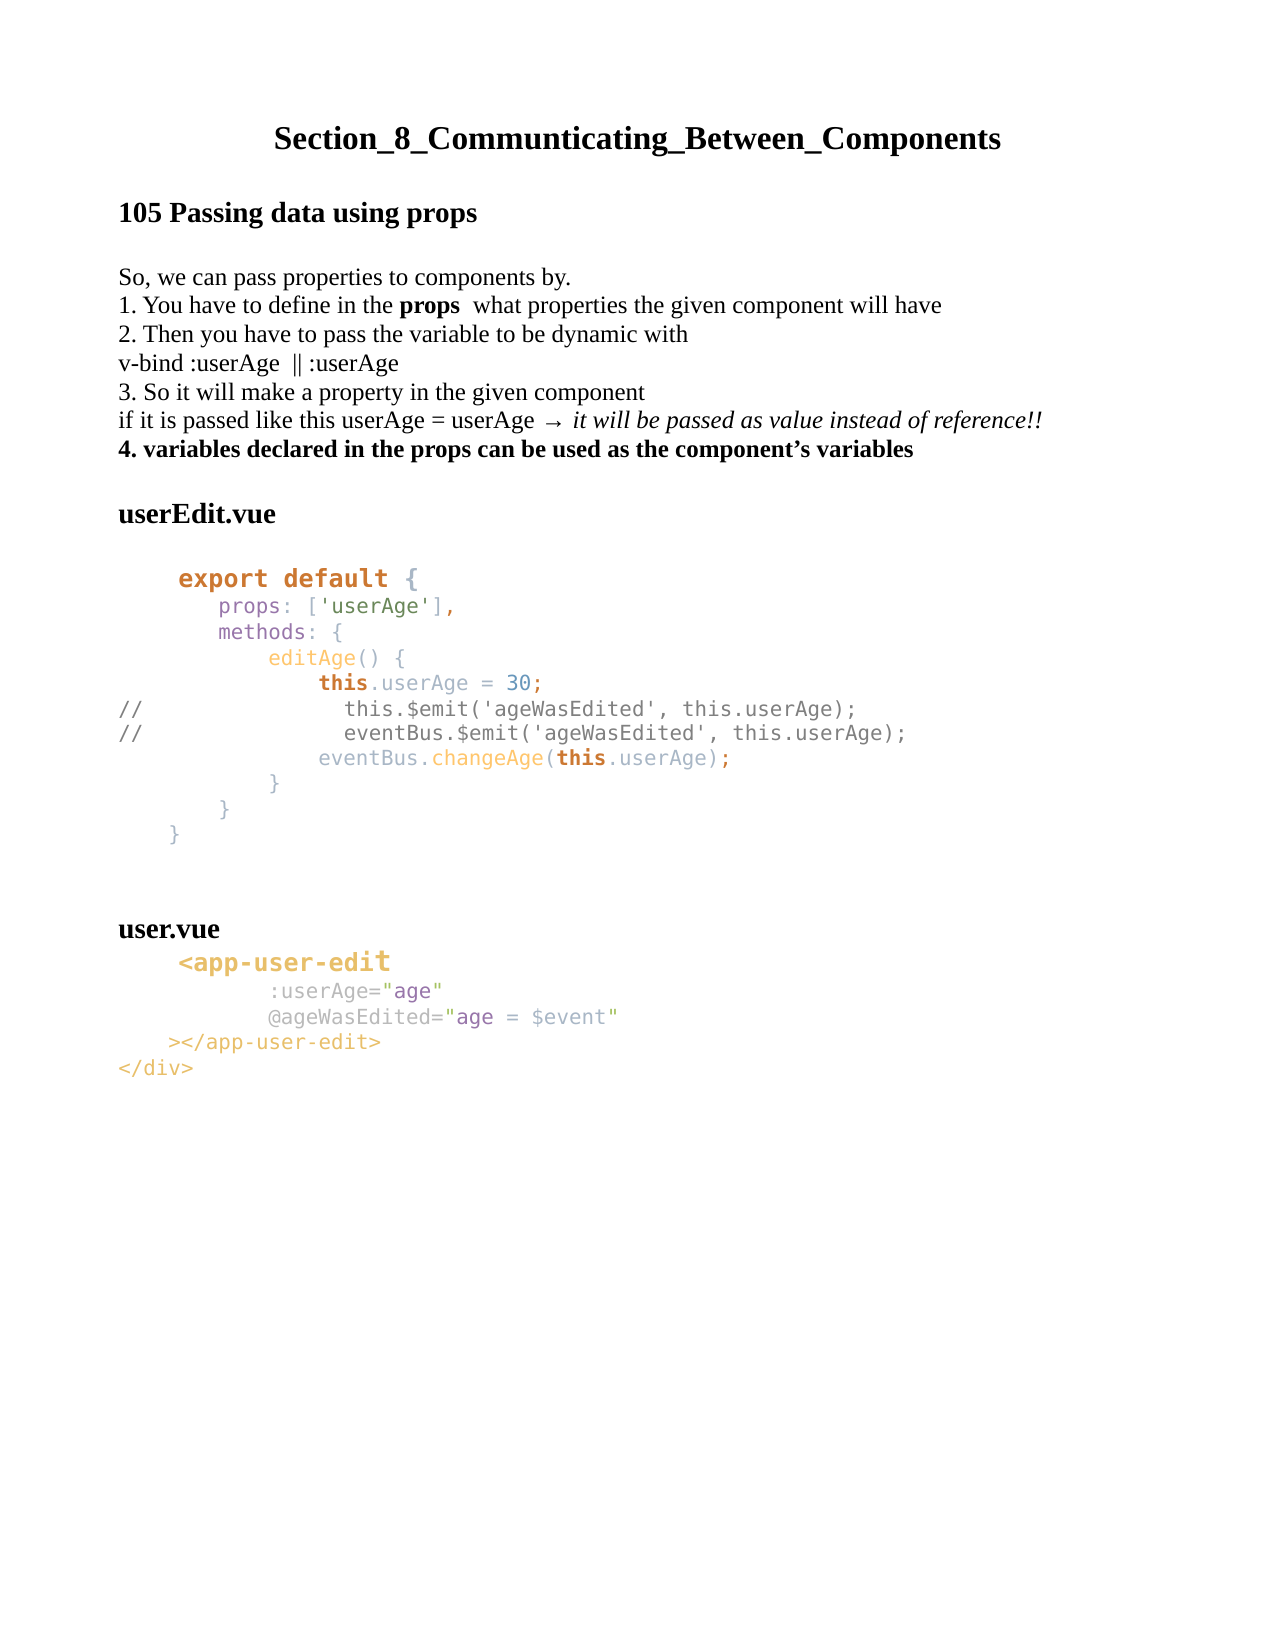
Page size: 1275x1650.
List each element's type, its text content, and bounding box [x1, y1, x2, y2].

text userEdit.vue [118, 497, 1157, 530]
text // eventBus.$emit('ageWasEdited', this.userAge); [118, 721, 1157, 746]
text 105 Passing data using props [118, 195, 1157, 228]
text if it is passed like this userAge = userAge → it will be passed as value instead of reference!! [118, 406, 1157, 434]
text </div> [118, 1056, 1157, 1080]
text props: ['userAge'], [118, 594, 1157, 620]
text <app-user-edit [118, 944, 1157, 979]
text @ageWasEdited="age = $event" [118, 1005, 1157, 1030]
text export default { [118, 564, 1157, 594]
text } [118, 797, 1157, 822]
text } [118, 771, 1157, 797]
text 2. Then you have to pass the variable to be dynamic with [118, 319, 1157, 348]
text 1. You have to define in the props what properties the given component will have [118, 291, 1157, 319]
text editAge() { [118, 646, 1157, 671]
text this.userAge = 30; [118, 671, 1157, 697]
text } [118, 822, 1157, 848]
text v-bind :userAge || :userAge [118, 348, 1157, 377]
text ></app-user-edit> [118, 1030, 1157, 1056]
text 3. So it will make a property in the given component [118, 377, 1157, 406]
text Section_8_Communticating_Between_Components [118, 118, 1157, 156]
text user.vue [118, 911, 1157, 944]
text methods: { [118, 620, 1157, 646]
text 4. variables declared in the props can be used as the component’s variables [118, 434, 1157, 463]
text So, we can pass properties to components by. [118, 262, 1157, 291]
text // this.$emit('ageWasEdited', this.userAge); [118, 697, 1157, 721]
text eventBus.changeAge(this.userAge); [118, 746, 1157, 771]
text :userAge="age" [118, 979, 1157, 1005]
